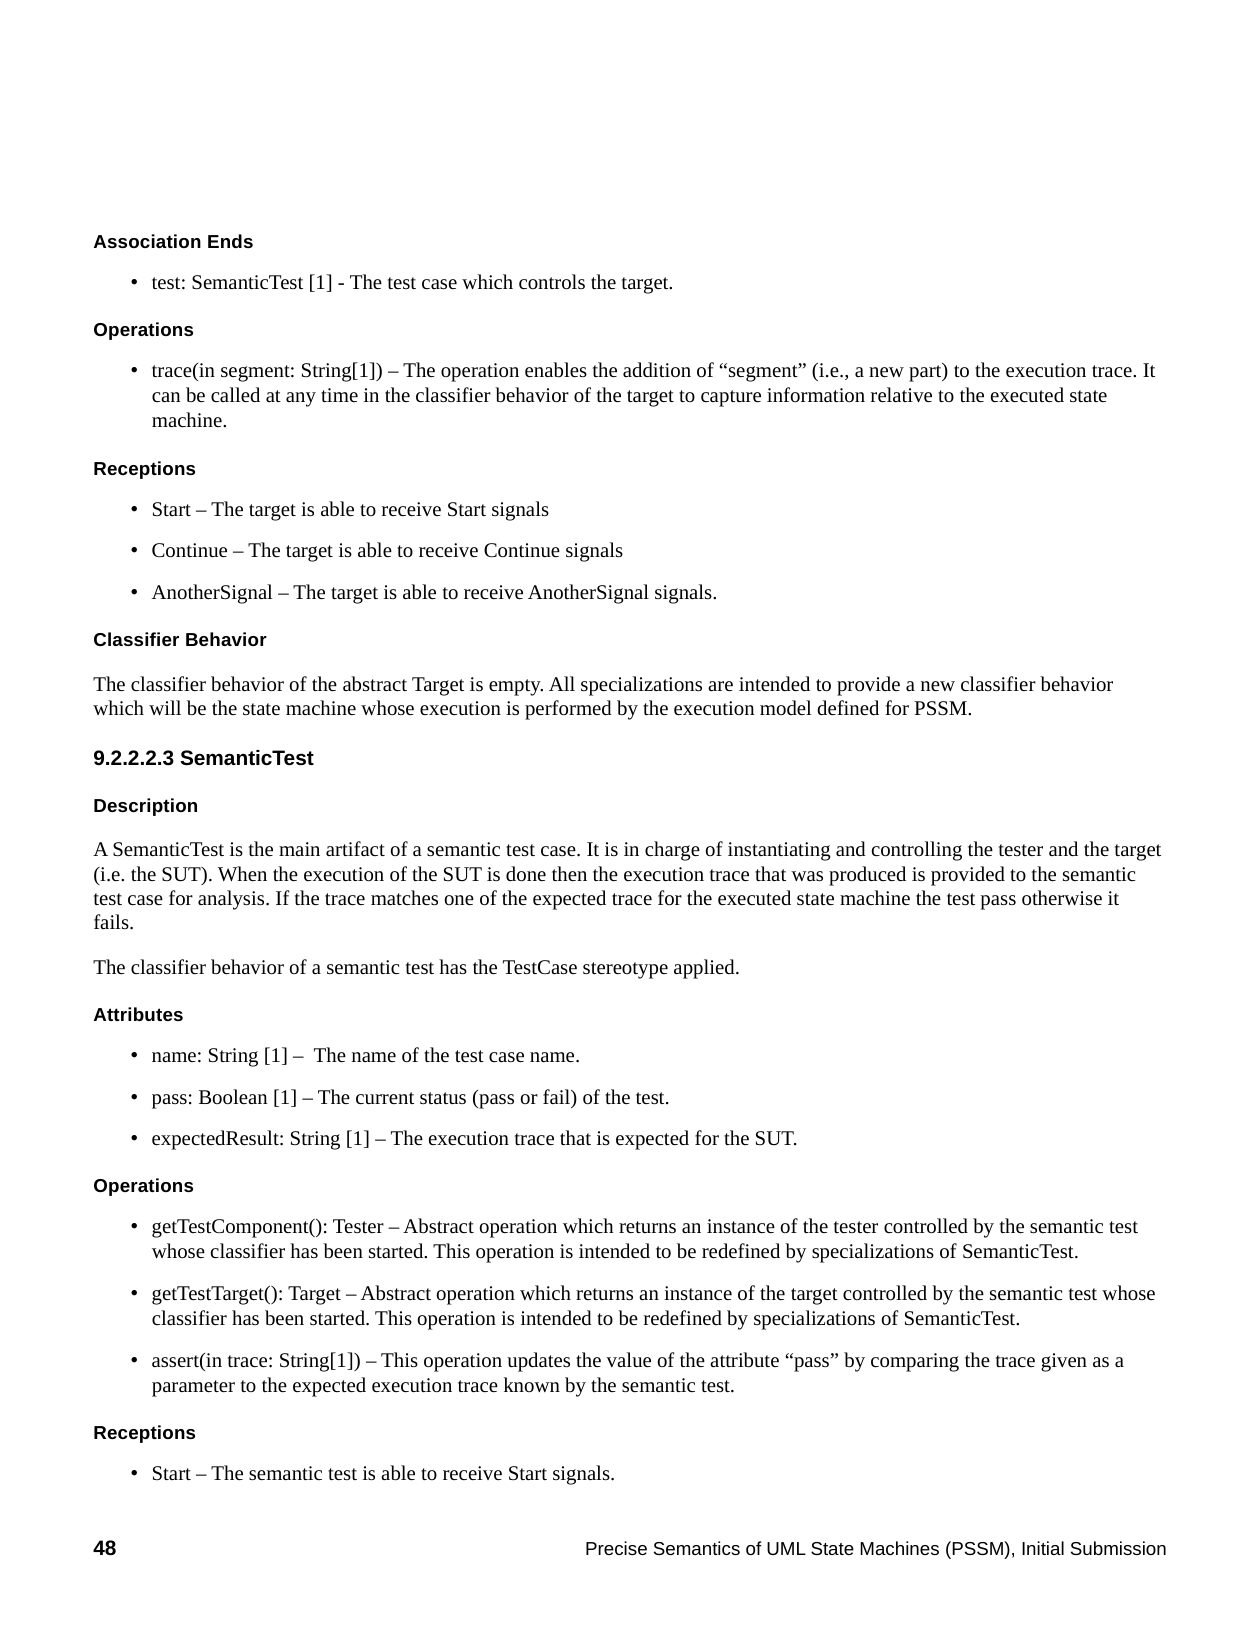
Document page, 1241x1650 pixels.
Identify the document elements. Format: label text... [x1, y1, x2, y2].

list AnotherSignal – The target is able to receive AnotherSignal signals. [131, 579, 1164, 604]
subtitle Attributes [93, 1004, 1164, 1025]
subtitle Receptions [93, 457, 1164, 479]
list assert(in trace: String[1]) – This operation updates the value of the attribute “pass” by comparing the trace given as a parameter to the expected execution trace known by the semantic test. [131, 1347, 1164, 1397]
subtitle Operations [93, 1175, 1164, 1197]
text The classifier behavior of the abstract Target is empty. All specializations are intended to provide a new classifier behavior which will be the state machine whose execution is performed by the execution model defined for PSSM. [93, 672, 1164, 720]
subtitle Association Ends [93, 231, 1164, 253]
text The classifier behavior of a semantic test has the TestCase stereotype applied. [93, 955, 1164, 979]
list getTestTarget(): Target – Abstract operation which returns an instance of the target controlled by the semantic test whose classifier has been started. This operation is intended to be redefined by specializations of SemanticTest. [131, 1280, 1164, 1330]
list pass: Boolean [1] – The current status (pass or fail) of the test. [131, 1084, 1164, 1109]
text A SemanticTest is the main artifact of a semantic test case. It is in charge of instantiating and controlling the tester and the target (i.e. the SUT). When the execution of the SUT is done then the execution trace that was produced is provided to the semantic test case for analysis. If the trace matches one of the expected trace for the executed state machine the test pass otherwise it fails. [93, 837, 1164, 934]
list Start – The target is able to receive Start signals [131, 496, 1164, 521]
subtitle Description [93, 795, 1164, 816]
subtitle Classifier Behavior [93, 629, 1164, 651]
list test: SemanticTest [1] - The test case which controls the target. [131, 269, 1164, 294]
list getTestComponent(): Tester – Abstract operation which returns an instance of the tester controlled by the semantic test whose classifier has been started. This operation is intended to be redefined by specializations of SemanticTest. [131, 1213, 1164, 1263]
list Continue – The target is able to receive Continue signals [131, 537, 1164, 562]
list Start – The semantic test is able to receive Start signals. [131, 1460, 1164, 1485]
subtitle Operations [93, 319, 1164, 341]
list name: String [1] – The name of the test case name. [131, 1042, 1164, 1067]
list trace(in segment: String[1]) – The operation enables the addition of “segment” (i.e., a new part) to the execution trace. It can be called at any time in the classifier behavior of the target to capture information relative to the executed state machine. [131, 357, 1164, 432]
subtitle SemanticTest [93, 745, 1164, 770]
list expectedResult: String [1] – The execution trace that is expected for the SUT. [131, 1125, 1164, 1150]
subtitle Receptions [93, 1422, 1164, 1443]
